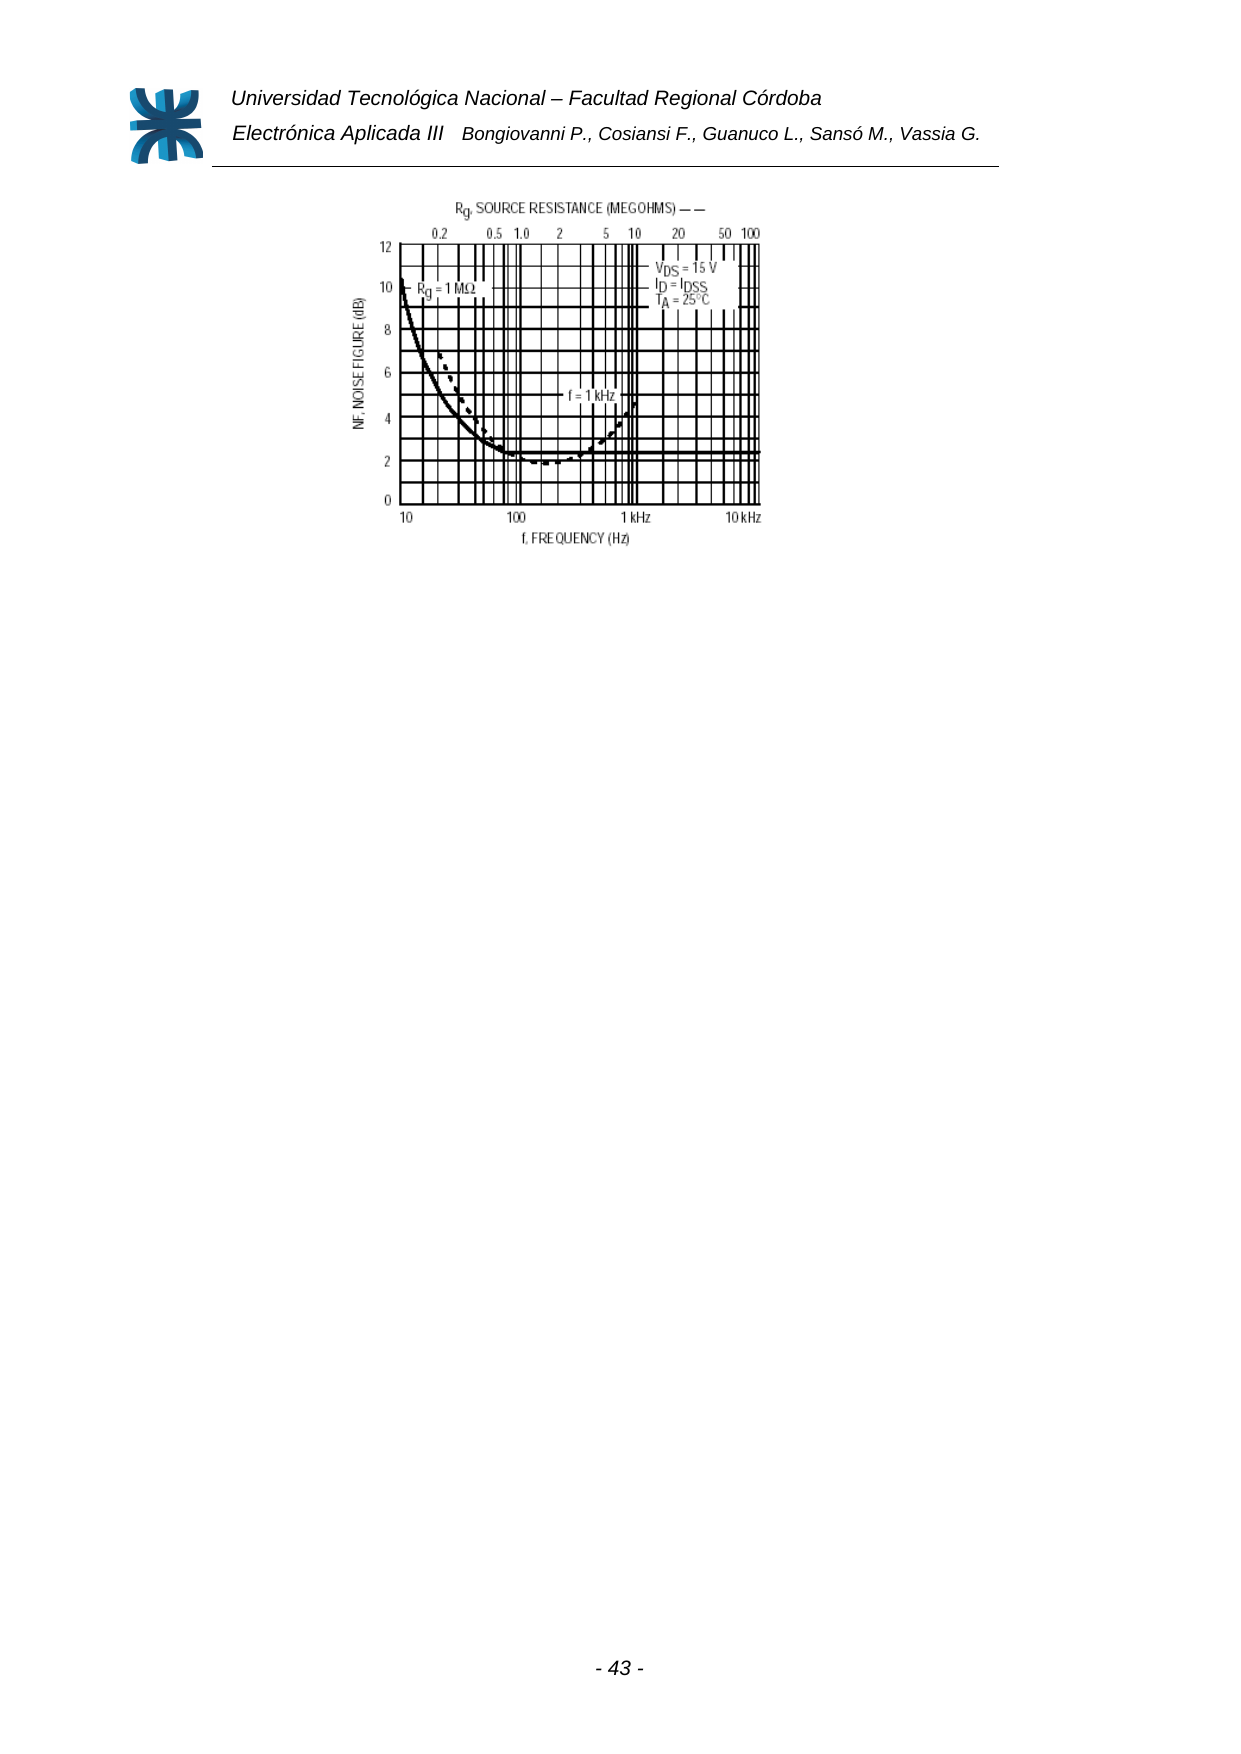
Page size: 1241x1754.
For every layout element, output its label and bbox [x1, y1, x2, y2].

picture [342, 195, 780, 552]
picture [129, 88, 203, 164]
